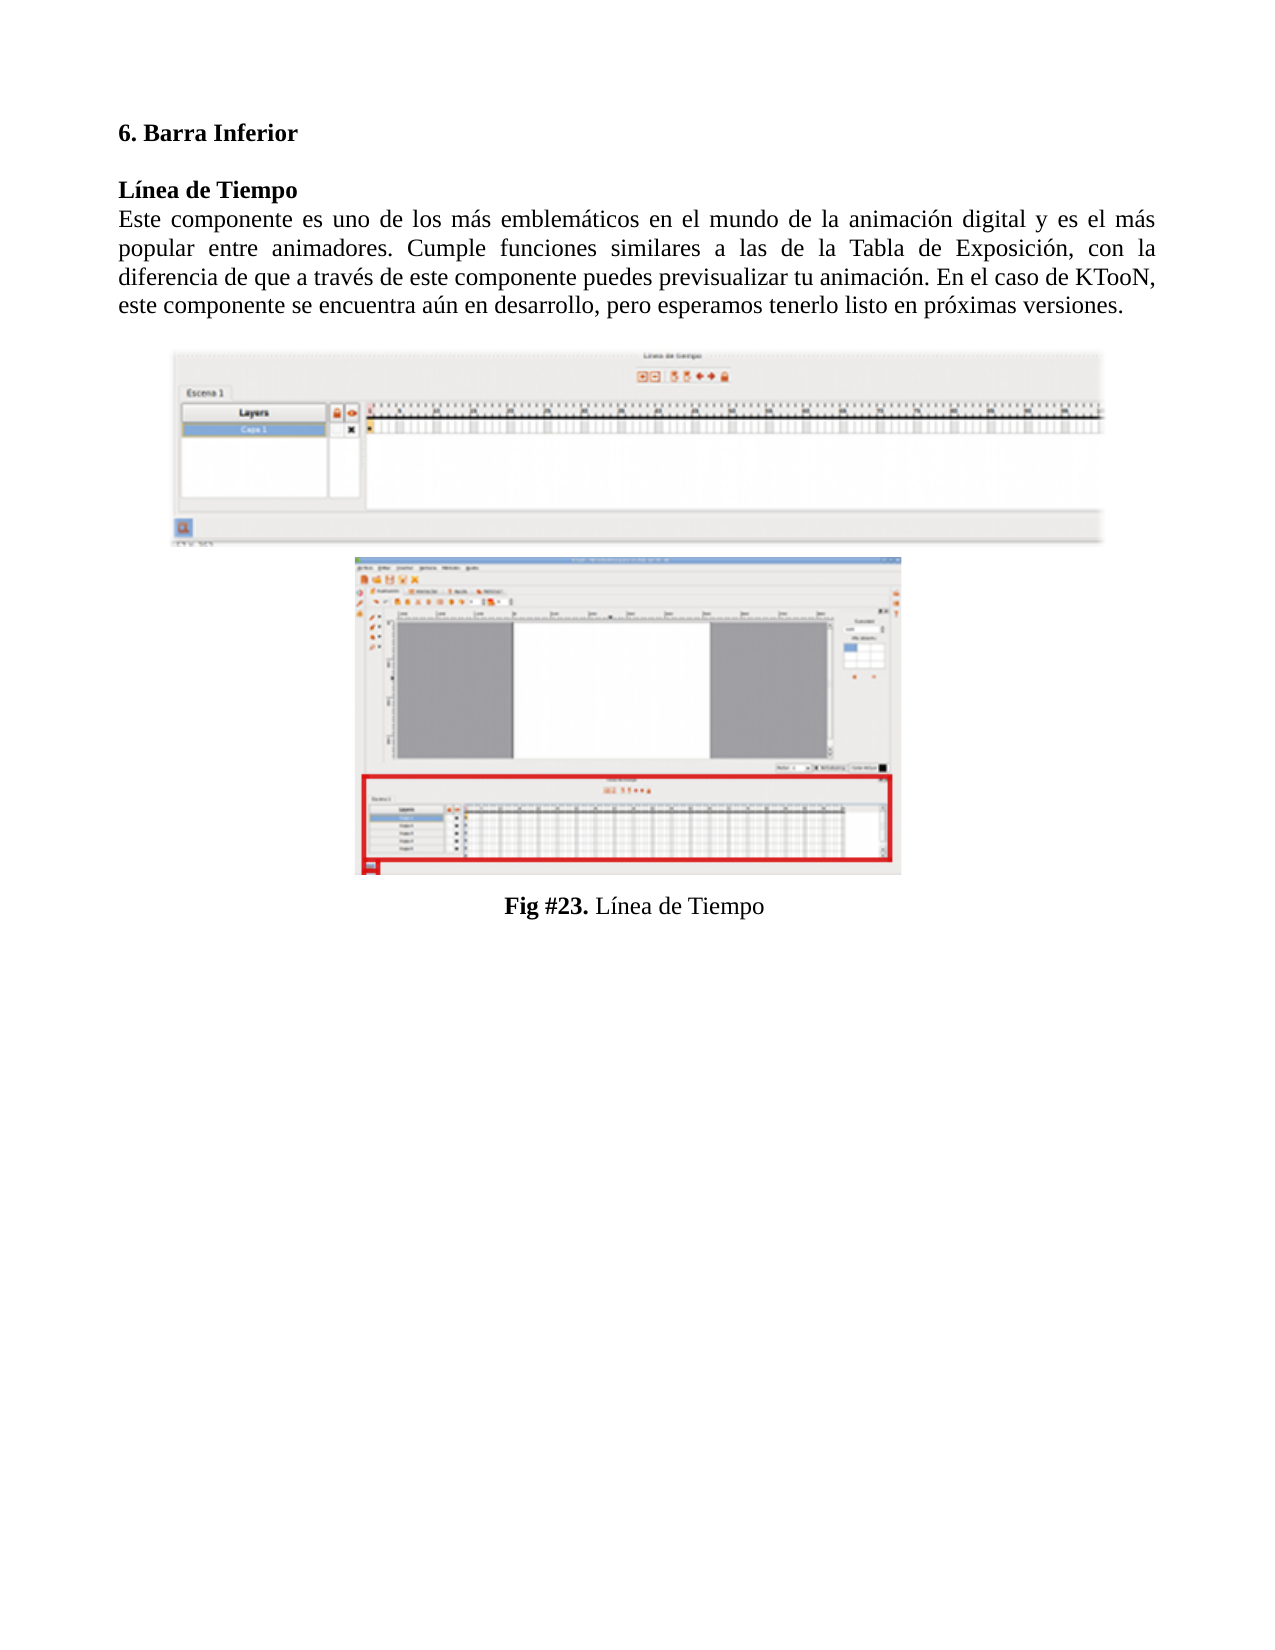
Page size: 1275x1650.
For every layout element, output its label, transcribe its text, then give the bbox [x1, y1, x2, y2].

picture [354, 557, 902, 875]
picture [168, 348, 1107, 547]
text Línea de Tiempo [118, 176, 1157, 204]
text 6. Barra Inferior [118, 118, 1157, 147]
text Este componente es uno de los más emblemáticos en el mundo de la animación digital y es el más popular entre animadores. Cumple funciones similares a las de la Tabla de Exposición, con la diferencia de que a través de este componente puedes previsualizar tu animación. En el caso de KTooN, este componente se encuentra aún en desarrollo, pero esperamos tenerlo listo en próximas versiones. [118, 204, 1157, 319]
text Fig #23. Línea de Tiempo [118, 891, 1157, 920]
